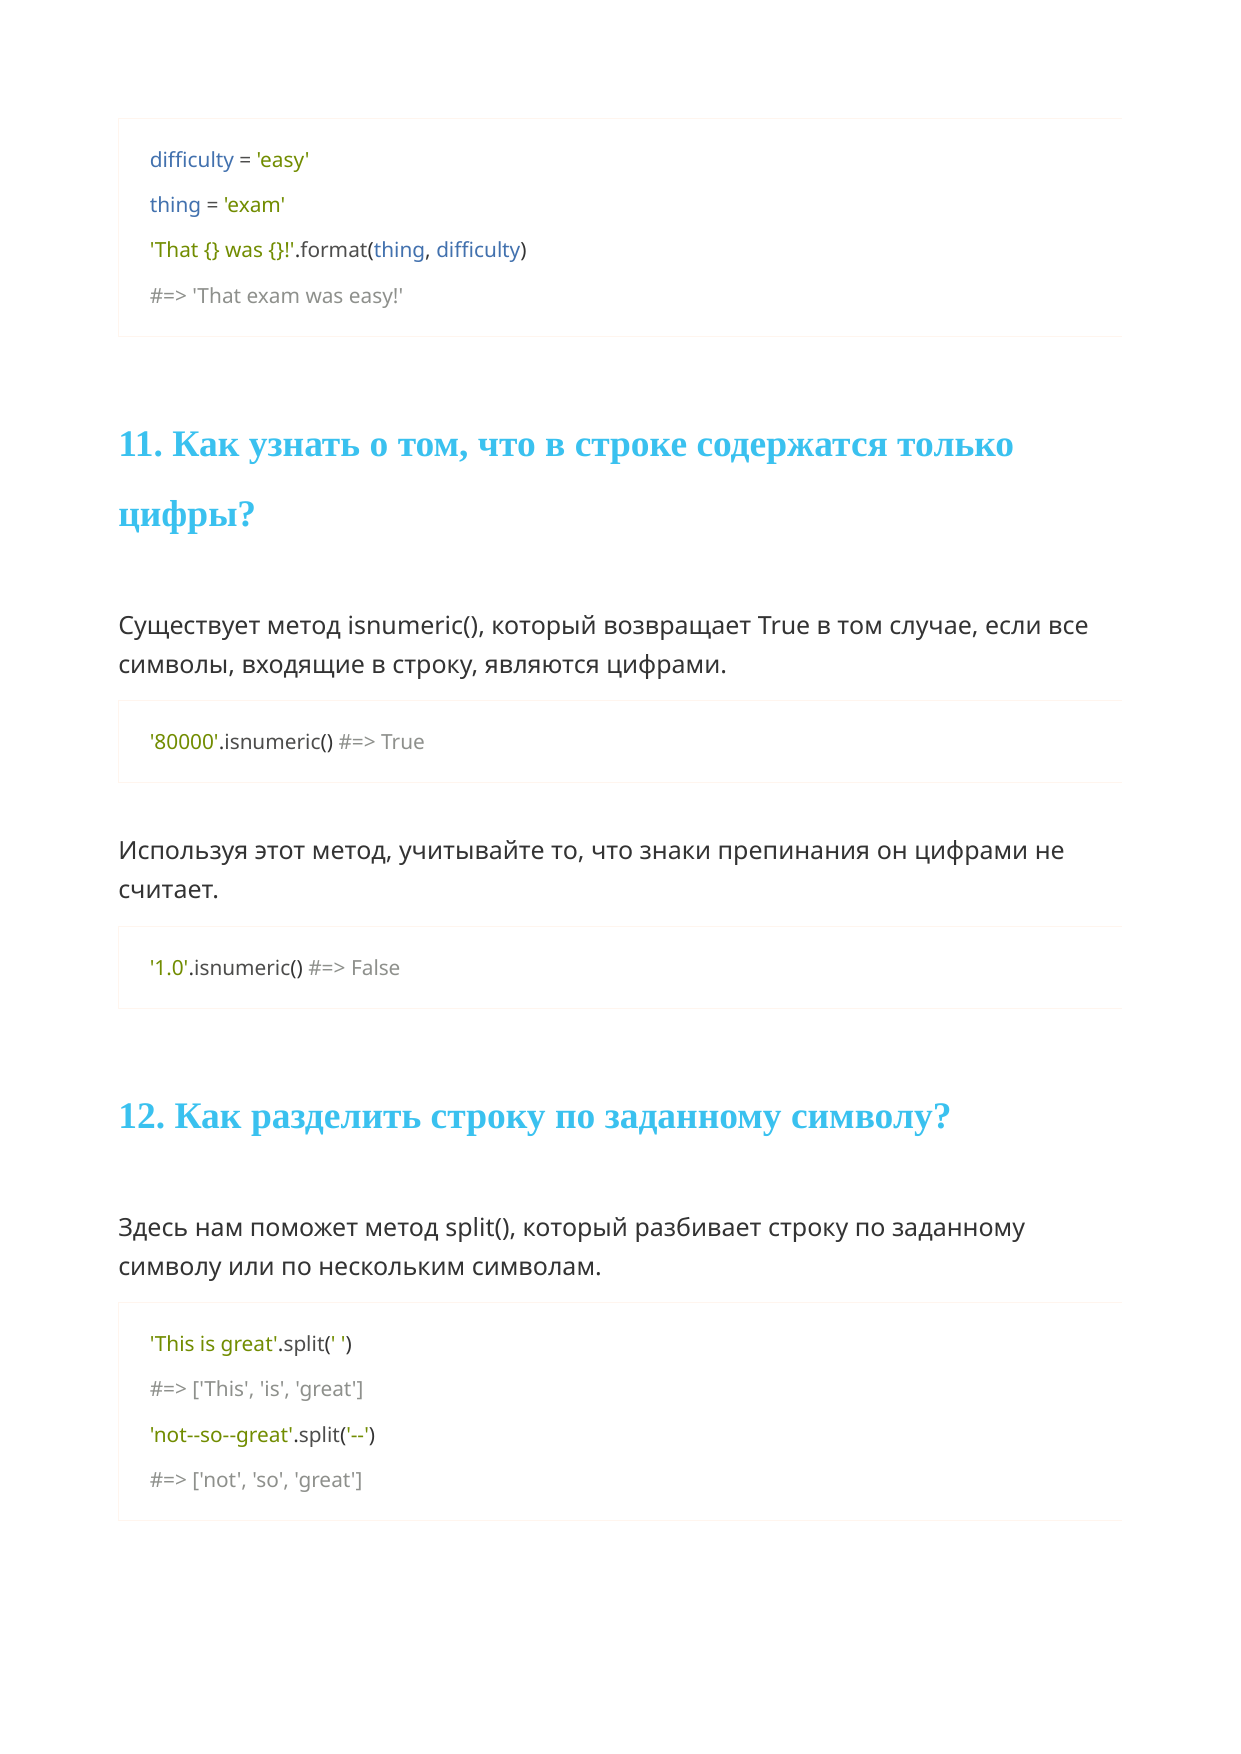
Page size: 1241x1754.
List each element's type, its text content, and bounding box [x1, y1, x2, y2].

text '1.0'.isnumeric() #=> False [119, 927, 1122, 1008]
text #=> ['This', 'is', 'great'] [119, 1348, 1122, 1393]
text #=> ['not', 'so', 'great'] [119, 1438, 1122, 1520]
text difficulty = 'easy' [119, 119, 1122, 163]
text Существует метод isnumeric(), который возвращает True в том случае, если все символы, входящие в строку, являются цифрами. [118, 574, 1122, 681]
text 'That {} was {}!'.format(thing, difficulty) [119, 209, 1122, 254]
subtitle 11. Как узнать о том, что в строке содержатся только цифры? [118, 422, 1122, 534]
subtitle 12. Как разделить строку по заданному символу? [118, 1093, 1122, 1136]
text 'This is great'.split(' ') [119, 1303, 1122, 1348]
text thing = 'exam' [119, 163, 1122, 209]
text '80000'.isnumeric() #=> True [119, 701, 1122, 782]
text #=> 'That exam was easy!' [119, 254, 1122, 336]
text 'not--so--great'.split('--') [119, 1393, 1122, 1438]
text Используя этот метод, учитывайте то, что знаки препинания он цифрами не считает. [118, 799, 1122, 906]
text Здесь нам поможет метод split(), который разбивает строку по заданному символу или по нескольким символам. [118, 1175, 1122, 1282]
